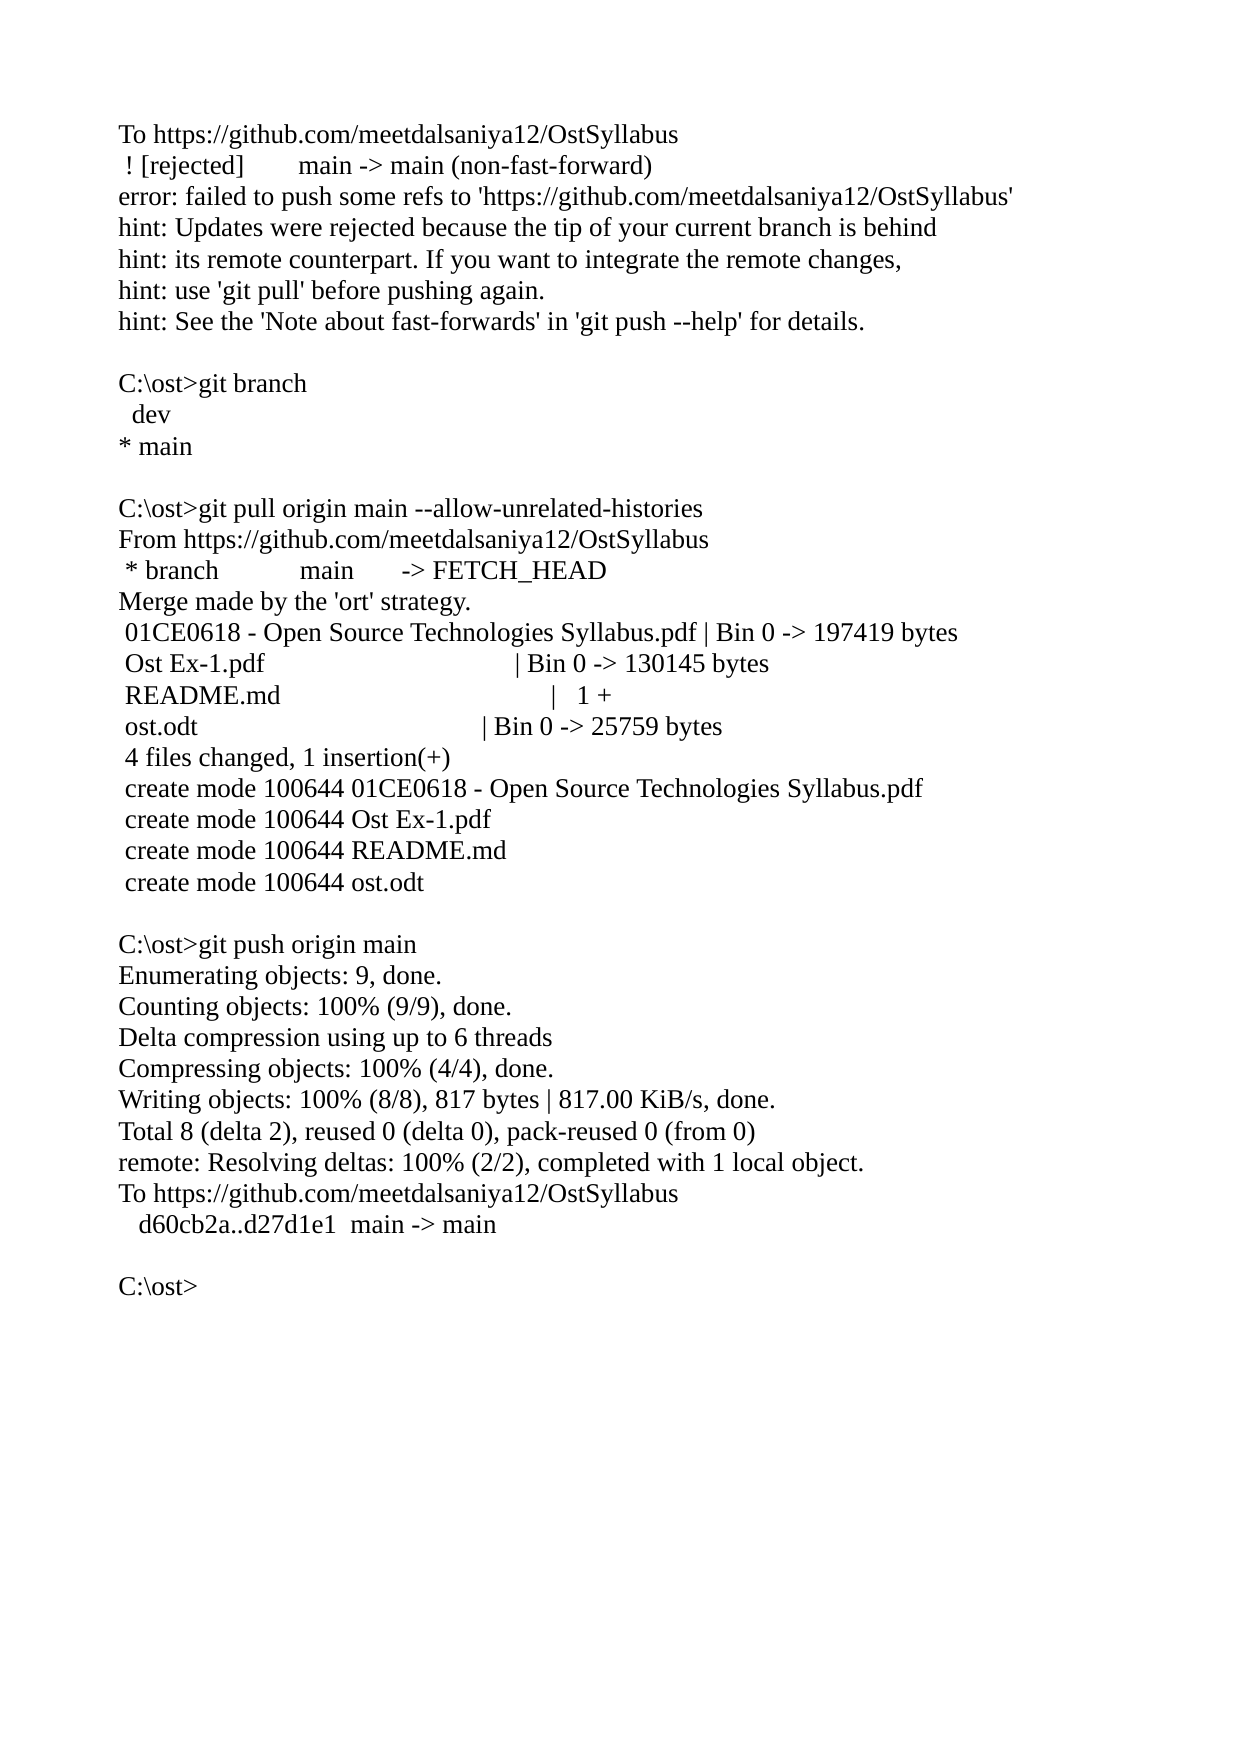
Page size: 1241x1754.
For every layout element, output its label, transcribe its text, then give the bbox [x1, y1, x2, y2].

text Compressing objects: 100% (4/4), done. [118, 1052, 1122, 1084]
text * main [118, 429, 1122, 461]
text README.md | 1 + [118, 679, 1122, 710]
text Writing objects: 100% (8/8), 817 bytes | 817.00 KiB/s, done. [118, 1084, 1122, 1115]
text create mode 100644 01CE0618 - Open Source Technologies Syllabus.pdf [118, 772, 1122, 803]
text C:\ost>git push origin main [118, 928, 1122, 959]
text To https://github.com/meetdalsaniya12/OstSyllabus [118, 118, 1122, 149]
text create mode 100644 ost.odt [118, 866, 1122, 897]
text * branch main -> FETCH_HEAD [118, 554, 1122, 585]
text Counting objects: 100% (9/9), done. [118, 990, 1122, 1021]
text To https://github.com/meetdalsaniya12/OstSyllabus [118, 1177, 1122, 1208]
text create mode 100644 Ost Ex-1.pdf [118, 803, 1122, 834]
text C:\ost>git branch [118, 367, 1122, 398]
text d60cb2a..d27d1e1 main -> main [118, 1208, 1122, 1239]
text dev [118, 398, 1122, 429]
text C:\ost> [118, 1271, 1122, 1302]
text hint: its remote counterpart. If you want to integrate the remote changes, [118, 243, 1122, 274]
text hint: use 'git pull' before pushing again. [118, 274, 1122, 305]
text From https://github.com/meetdalsaniya12/OstSyllabus [118, 523, 1122, 554]
text Delta compression using up to 6 threads [118, 1021, 1122, 1052]
text ! [rejected] main -> main (non-fast-forward) [118, 149, 1122, 180]
text Ost Ex-1.pdf | Bin 0 -> 130145 bytes [118, 648, 1122, 679]
text Merge made by the 'ort' strategy. [118, 585, 1122, 616]
text ost.odt | Bin 0 -> 25759 bytes [118, 710, 1122, 741]
text hint: See the 'Note about fast-forwards' in 'git push --help' for details. [118, 305, 1122, 336]
text create mode 100644 README.md [118, 834, 1122, 866]
text Enumerating objects: 9, done. [118, 959, 1122, 990]
text Total 8 (delta 2), reused 0 (delta 0), pack-reused 0 (from 0) [118, 1115, 1122, 1146]
text C:\ost>git pull origin main --allow-unrelated-histories [118, 492, 1122, 523]
text 01CE0618 - Open Source Technologies Syllabus.pdf | Bin 0 -> 197419 bytes [118, 616, 1122, 648]
text remote: Resolving deltas: 100% (2/2), completed with 1 local object. [118, 1146, 1122, 1177]
text hint: Updates were rejected because the tip of your current branch is behind [118, 212, 1122, 243]
text 4 files changed, 1 insertion(+) [118, 741, 1122, 772]
text error: failed to push some refs to 'https://github.com/meetdalsaniya12/OstSyllabus' [118, 180, 1122, 212]
